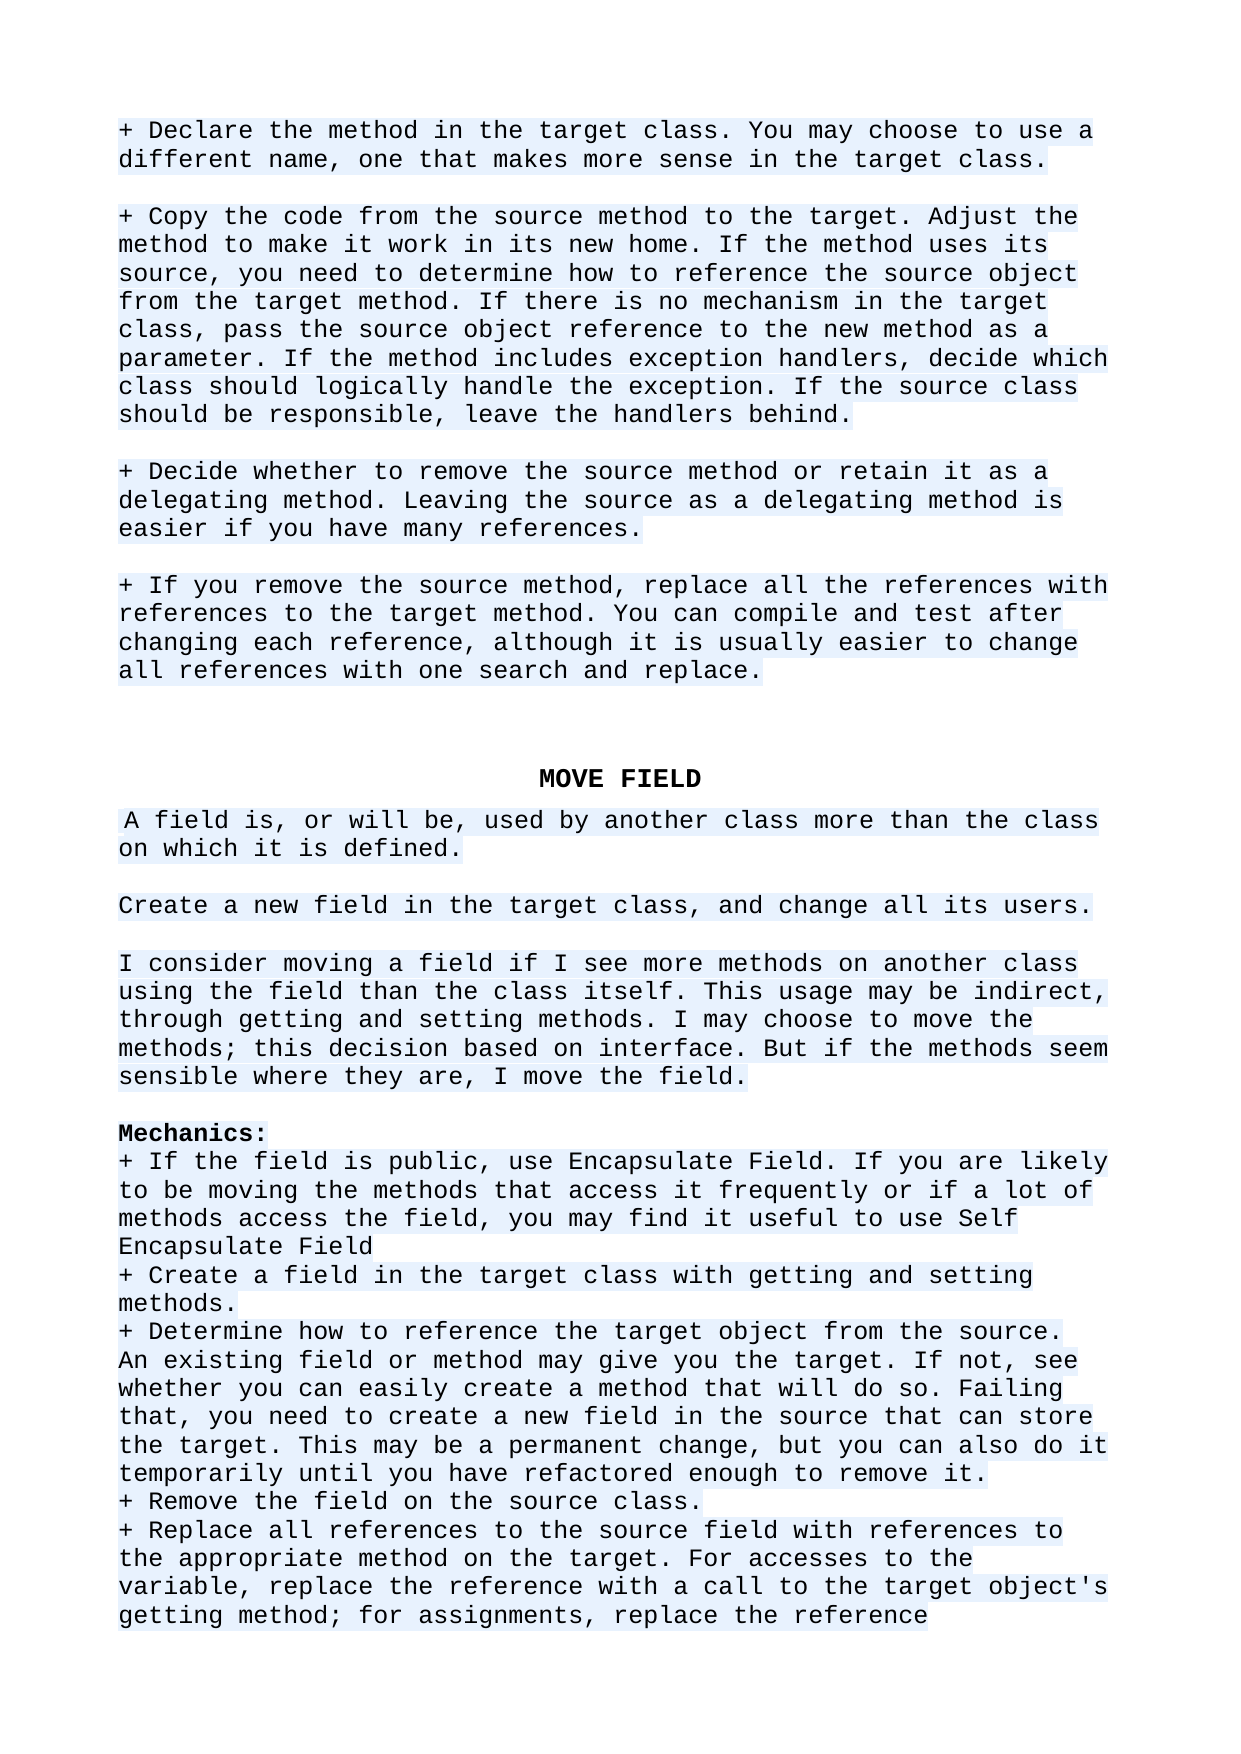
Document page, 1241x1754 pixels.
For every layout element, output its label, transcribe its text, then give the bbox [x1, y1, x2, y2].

text methods; this decision based on interface. But if the methods seem sensible where they are, I move the field. [118, 1035, 1122, 1092]
subtitle MOVE FIELD [118, 764, 1122, 795]
text + Decide whether to remove the source method or retain it as a delegating method. Leaving the source as a delegating method is easier if you have many references. [118, 459, 1122, 544]
text + If you remove the source method, replace all the references with references to the target method. You can compile and test after changing each reference, although it is usually easier to change all references with one search and replace. [118, 573, 1122, 686]
text + Copy the code from the source method to the target. Adjust the method to make it work in its new home. If the method uses its source, you need to determine how to reference the source object from the target method. If there is no mechanism in the target class, pass the source object reference to the new method as a parameter. If the method includes exception handlers, decide which class should logically handle the exception. If the source class should be responsible, leave the handlers behind. [118, 203, 1122, 430]
text whether you can easily create a method that will do so. Failing that, you need to create a new field in the source that can store the target. This may be a permanent change, but you can also do it temporarily until you have refactored enough to remove it. [118, 1376, 1122, 1489]
text + Remove the field on the source class. [118, 1489, 1122, 1517]
text I consider moving a field if I see more methods on another class using the field than the class itself. This usage may be indirect, through getting and setting methods. I may choose to move the [118, 950, 1122, 1035]
text + Create a field in the target class with getting and setting methods. [118, 1262, 1122, 1319]
text An existing field or method may give you the target. If not, see [118, 1347, 1122, 1376]
text + Determine how to reference the target object from the source. [118, 1319, 1122, 1347]
text Create a new field in the target class, and change all its users. [118, 893, 1122, 921]
text Mechanics: [118, 1121, 1122, 1149]
text + Declare the method in the target class. You may choose to use a different name, one that makes more sense in the target class. [118, 118, 1122, 175]
text A field is, or will be, used by another class more than the class on which it is defined. [118, 808, 1122, 864]
text + Replace all references to the source field with references to the appropriate method on the target. For accesses to the variable, replace the reference with a call to the target object's getting method; for assignments, replace the reference [118, 1517, 1122, 1631]
text + If the field is public, use Encapsulate Field. If you are likely to be moving the methods that access it frequently or if a lot of methods access the field, you may find it useful to use Self Encapsulate Field [118, 1149, 1122, 1262]
